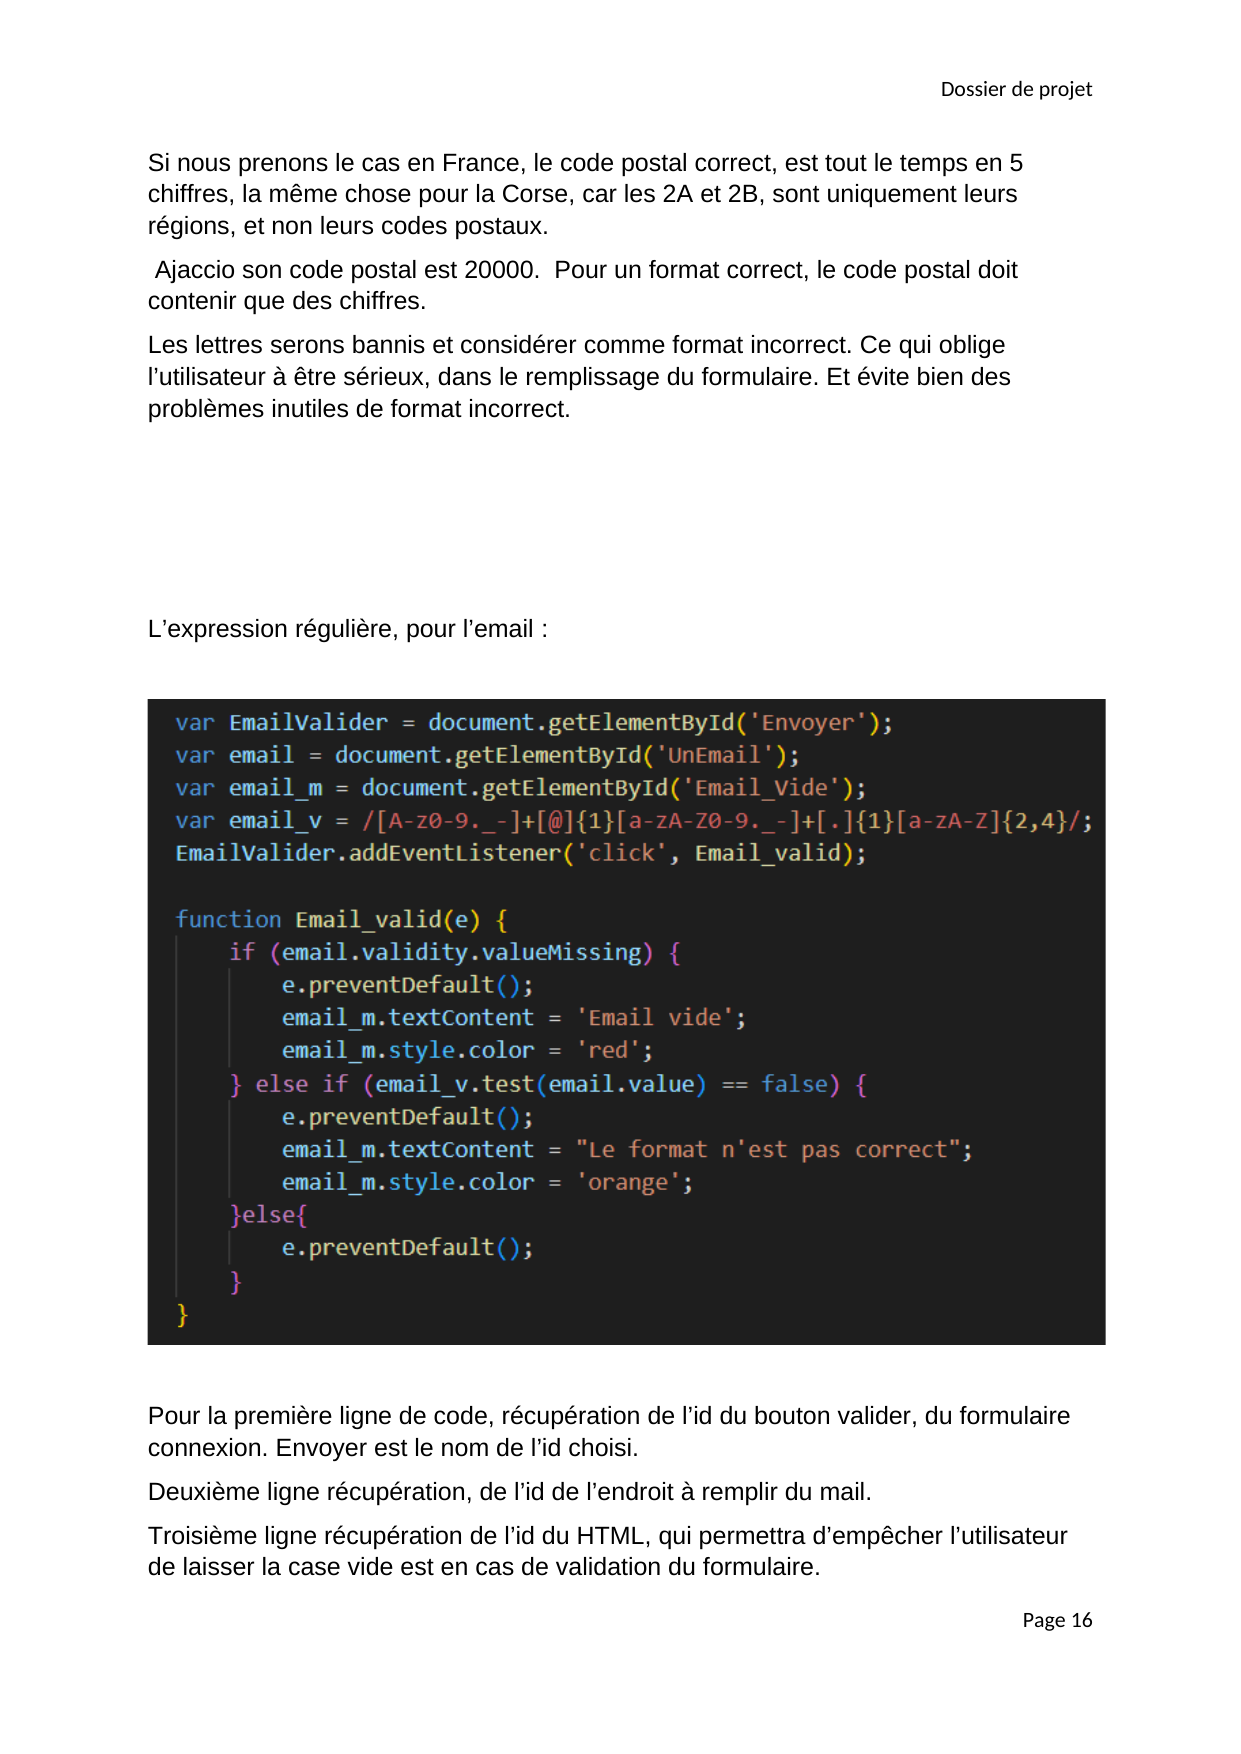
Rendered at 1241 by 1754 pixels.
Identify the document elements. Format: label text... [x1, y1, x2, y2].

text Les lettres serons bannis et considérer comme format incorrect. Ce qui oblige l’utilisateur à être sérieux, dans le remplissage du formulaire. Et évite bien des problèmes inutiles de format incorrect. [148, 330, 1093, 422]
text Deuxième ligne récupération, de l’id de l’endroit à remplir du mail. [148, 1477, 1093, 1505]
text Si nous prenons le cas en France, le code postal correct, est tout le temps en 5 chiffres, la même chose pour la Corse, car les 2A et 2B, sont uniquement leurs régions, et non leurs codes postaux. [148, 148, 1093, 239]
text Troisième ligne récupération de l’id du HTML, qui permettra d’empêcher l’utilisateur de laisser la case vide est en cas de validation du formulaire. [148, 1521, 1093, 1581]
text Ajaccio son code postal est 20000. Pour un format correct, le code postal doit contenir que des chiffres. [148, 255, 1093, 315]
text L’expression régulière, pour l’email : [148, 614, 1093, 643]
text Pour la première ligne de code, récupération de l’id du bouton valider, du formulaire connexion. Envoyer est le nom de l’id choisi. [148, 1401, 1093, 1461]
